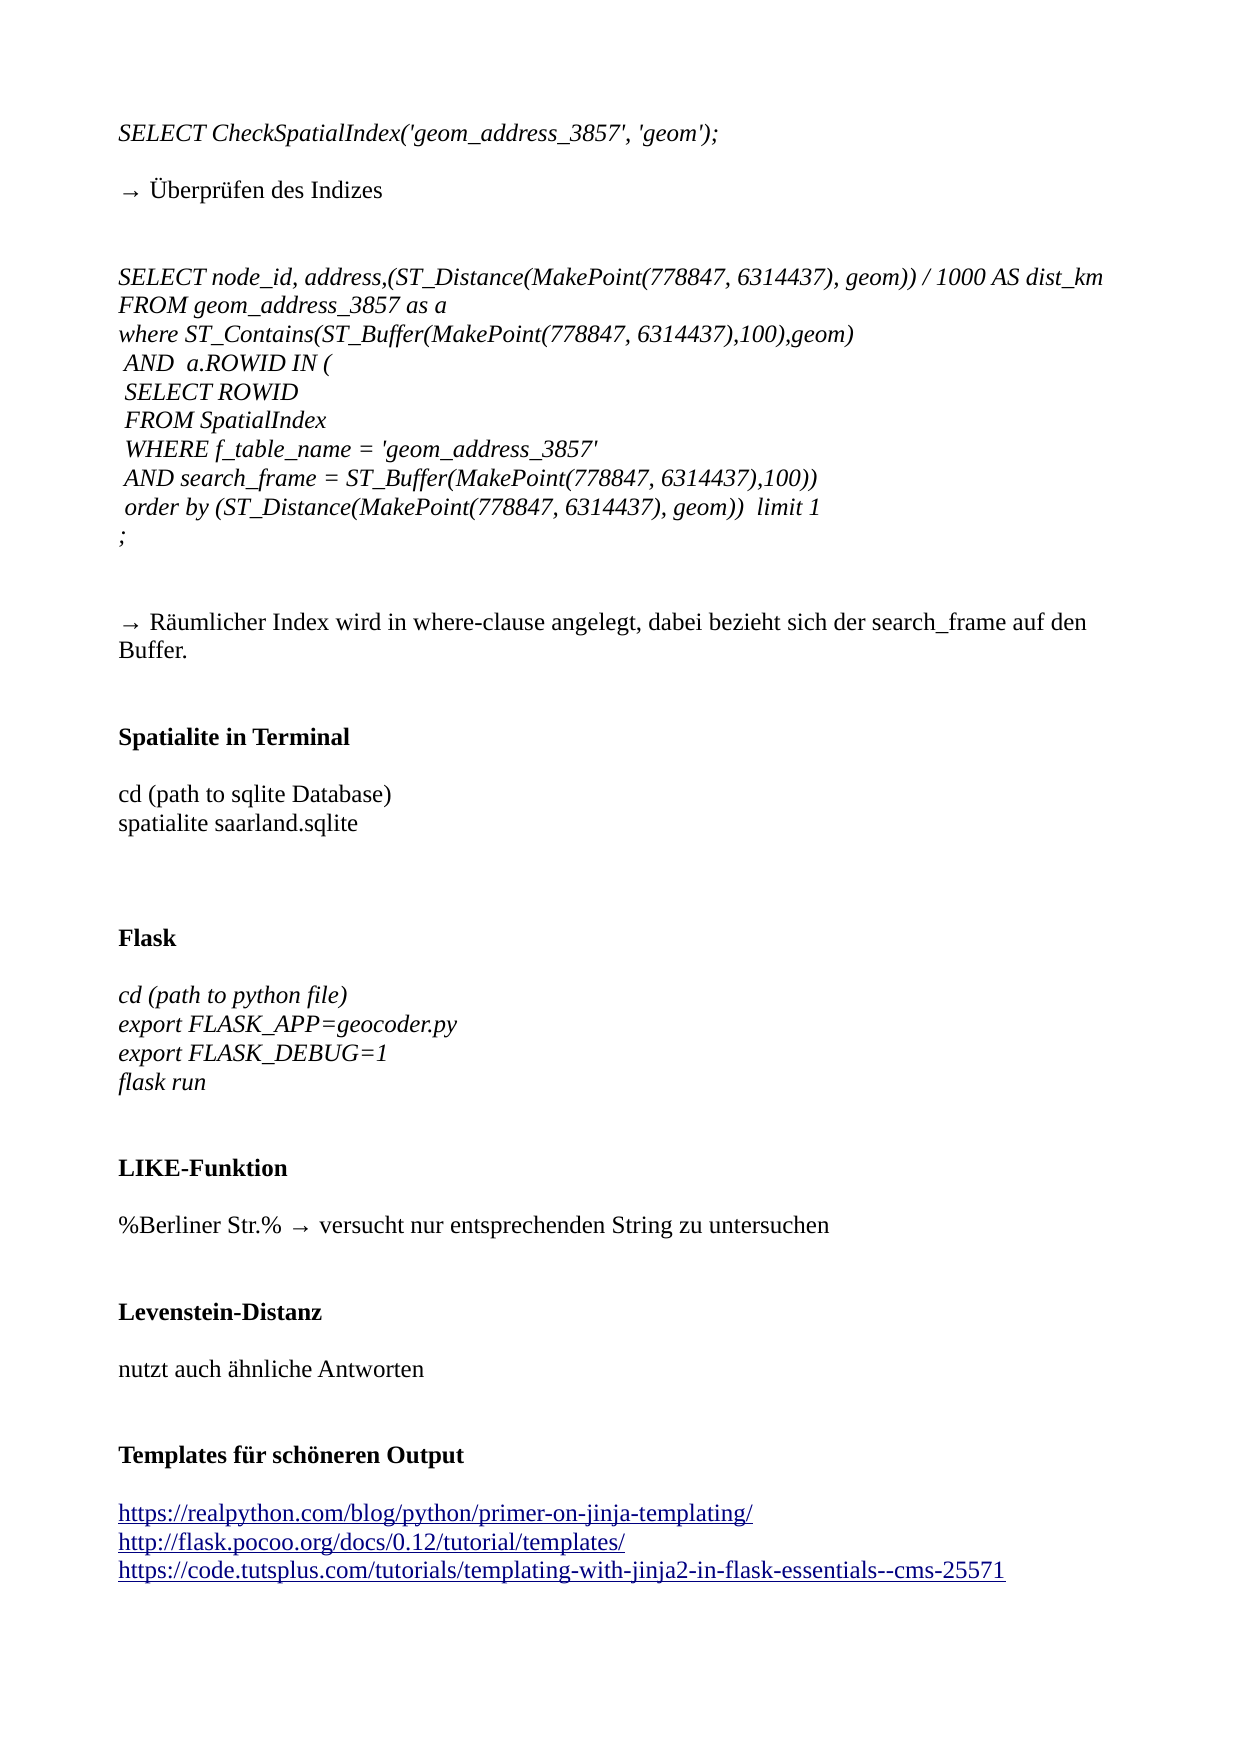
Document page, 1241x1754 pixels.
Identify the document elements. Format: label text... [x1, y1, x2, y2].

text → Räumlicher Index wird in where-clause angelegt, dabei bezieht sich der search_frame auf den Buffer. [118, 607, 1122, 664]
text Spatialite in Terminal [118, 722, 1122, 751]
text AND search_frame = ST_Buffer(MakePoint(778847, 6314437),100)) [118, 463, 1122, 492]
text SELECT ROWID [118, 377, 1122, 406]
text flask run [118, 1067, 1122, 1096]
text https://realpython.com/blog/python/primer-on-jinja-templating/ [118, 1498, 1122, 1527]
text cd (path to sqlite Database) [118, 779, 1122, 808]
text LIKE-Funktion [118, 1153, 1122, 1182]
text FROM SpatialIndex [118, 406, 1122, 434]
text SELECT CheckSpatialIndex('geom_address_3857', 'geom'); [118, 118, 1122, 147]
text ; [118, 521, 1122, 549]
text SELECT node_id, address,(ST_Distance(MakePoint(778847, 6314437), geom)) / 1000 AS dist_km [118, 262, 1122, 291]
text export FLASK_DEBUG=1 [118, 1038, 1122, 1067]
text cd (path to python file) [118, 981, 1122, 1009]
text export FLASK_APP=geocoder.py [118, 1009, 1122, 1038]
text http://flask.pocoo.org/docs/0.12/tutorial/templates/ [118, 1527, 1122, 1556]
text order by (ST_Distance(MakePoint(778847, 6314437), geom)) limit 1 [118, 492, 1122, 521]
text spatialite saarland.sqlite [118, 808, 1122, 837]
text %Berliner Str.% → versucht nur entsprechenden String zu untersuchen [118, 1211, 1122, 1239]
text Flask [118, 923, 1122, 952]
text Levenstein-Distanz [118, 1297, 1122, 1326]
text nutzt auch ähnliche Antworten [118, 1354, 1122, 1383]
text FROM geom_address_3857 as a [118, 291, 1122, 319]
text WHERE f_table_name = 'geom_address_3857' [118, 434, 1122, 463]
text https://code.tutsplus.com/tutorials/templating-with-jinja2-in-flask-essentials--cms-25571 [118, 1556, 1122, 1584]
text AND a.ROWID IN ( [118, 348, 1122, 377]
text Templates für schöneren Output [118, 1441, 1122, 1469]
text → Überprüfen des Indizes [118, 176, 1122, 204]
text where ST_Contains(ST_Buffer(MakePoint(778847, 6314437),100),geom) [118, 319, 1122, 348]
